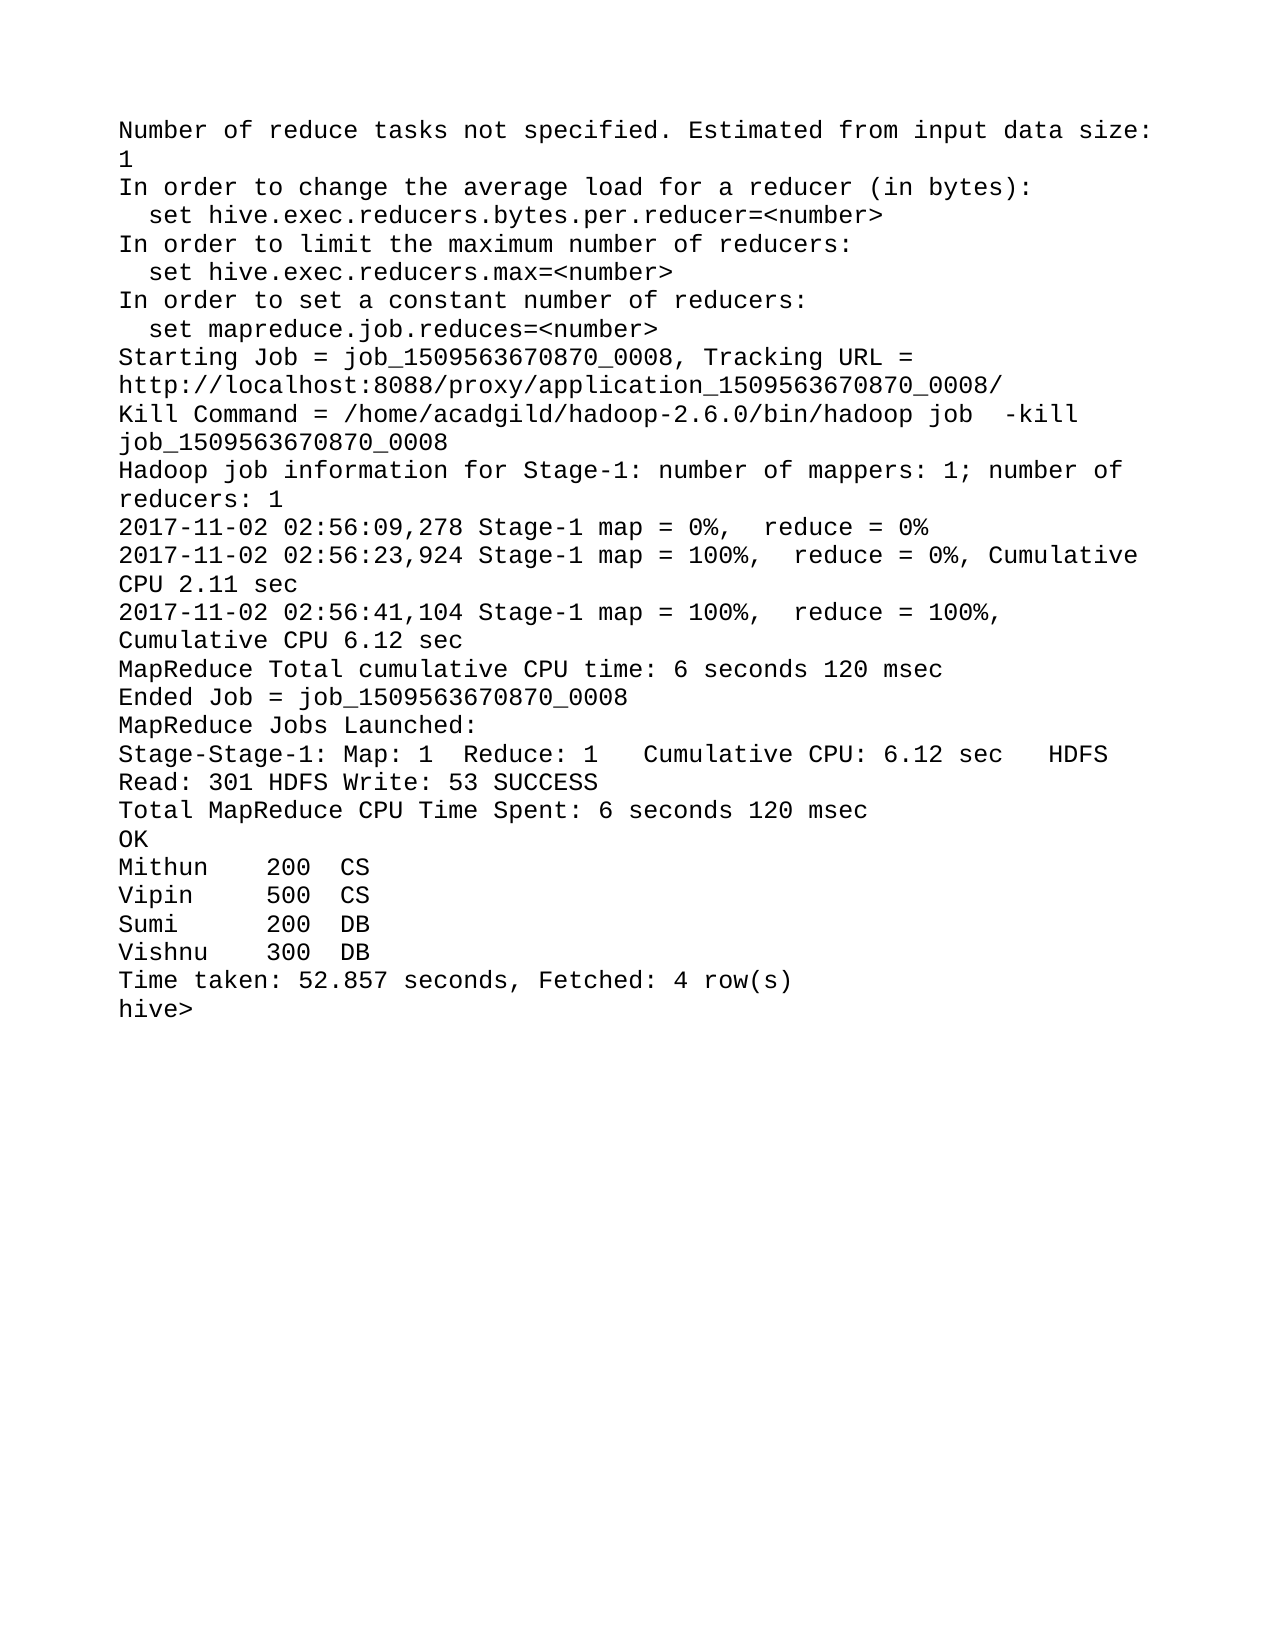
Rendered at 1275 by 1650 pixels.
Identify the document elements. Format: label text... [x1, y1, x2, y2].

text In order to limit the maximum number of reducers: [118, 231, 1157, 260]
text 2017-11-02 02:56:23,924 Stage-1 map = 100%, reduce = 0%, Cumulative CPU 2.11 sec [118, 543, 1157, 600]
text Starting Job = job_1509563670870_0008, Tracking URL = http://localhost:8088/proxy/application_1509563670870_0008/ [118, 345, 1157, 401]
text 2017-11-02 02:56:09,278 Stage-1 map = 0%, reduce = 0% [118, 515, 1157, 543]
text Total MapReduce CPU Time Spent: 6 seconds 120 msec [118, 798, 1157, 826]
text Time taken: 52.857 seconds, Fetched: 4 row(s) [118, 968, 1157, 996]
text set hive.exec.reducers.bytes.per.reducer=<number> [118, 203, 1157, 231]
text Hadoop job information for Stage-1: number of mappers: 1; number of reducers: 1 [118, 458, 1157, 515]
text Number of reduce tasks not specified. Estimated from input data size: 1 [118, 118, 1157, 175]
text Stage-Stage-1: Map: 1 Reduce: 1 Cumulative CPU: 6.12 sec HDFS Read: 301 HDFS Write: 53 SUCCESS [118, 741, 1157, 798]
text Kill Command = /home/acadgild/hadoop-2.6.0/bin/hadoop job -kill job_1509563670870_0008 [118, 401, 1157, 458]
text MapReduce Jobs Launched: [118, 713, 1157, 741]
text In order to change the average load for a reducer (in bytes): [118, 175, 1157, 203]
text MapReduce Total cumulative CPU time: 6 seconds 120 msec [118, 656, 1157, 685]
text OK [118, 826, 1157, 855]
text Ended Job = job_1509563670870_0008 [118, 685, 1157, 713]
text Mithun 200 CS [118, 855, 1157, 883]
text set hive.exec.reducers.max=<number> [118, 260, 1157, 288]
text Vishnu 300 DB [118, 940, 1157, 968]
text Sumi 200 DB [118, 911, 1157, 940]
text Vipin 500 CS [118, 883, 1157, 911]
text In order to set a constant number of reducers: [118, 288, 1157, 316]
text hive> [118, 996, 1157, 1025]
text set mapreduce.job.reduces=<number> [118, 316, 1157, 345]
text 2017-11-02 02:56:41,104 Stage-1 map = 100%, reduce = 100%, Cumulative CPU 6.12 sec [118, 600, 1157, 656]
